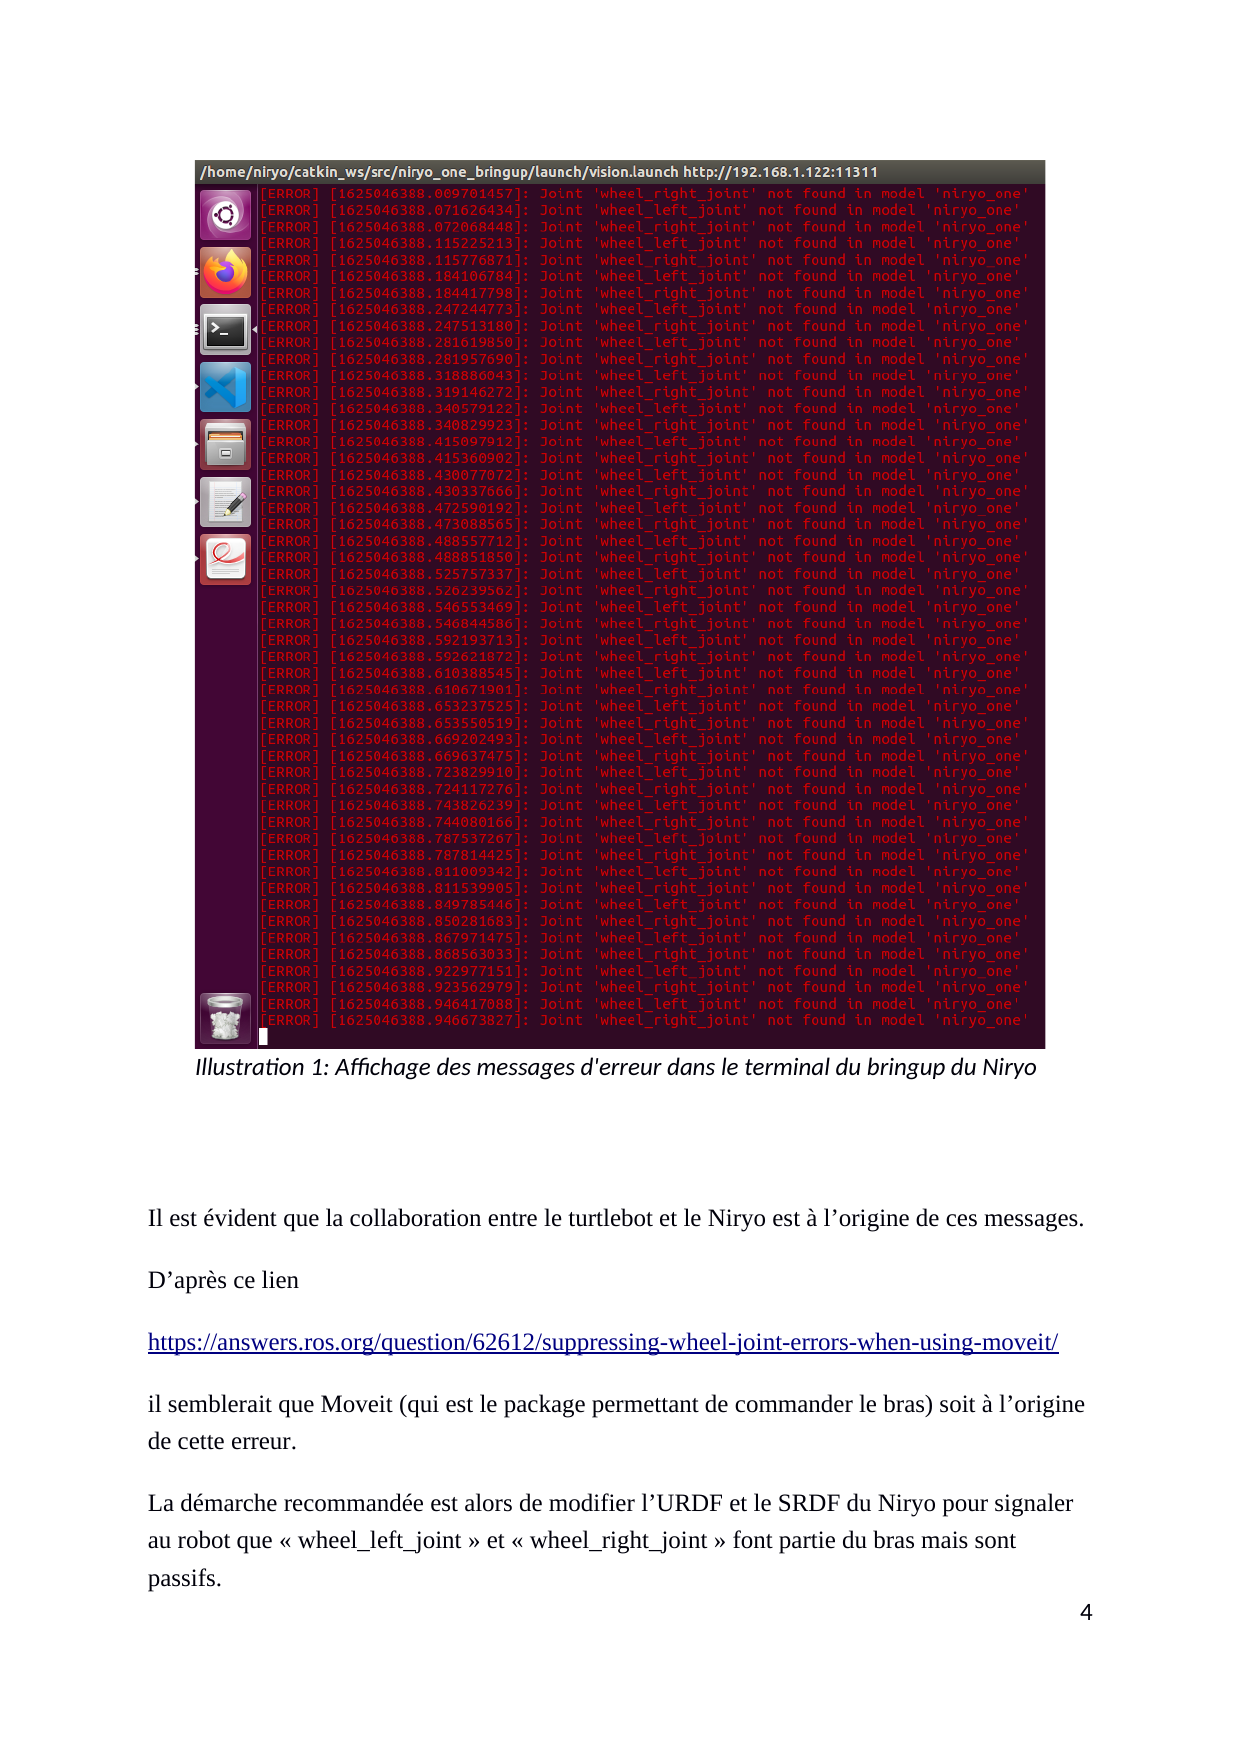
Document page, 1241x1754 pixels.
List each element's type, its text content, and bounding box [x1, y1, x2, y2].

text Il est évident que la collaboration entre le turtlebot et le Niryo est à l’origine de ces messages. [148, 1203, 1092, 1232]
text Illustration 1: Affichage des messages d'erreur dans le terminal du bringup du Niryo [195, 160, 1045, 1082]
text La démarche recommandée est alors de modifier l’URDF et le SRDF du Niryo pour signaler au robot que « wheel_left_joint » et « wheel_right_joint » font partie du bras mais sont passifs. [148, 1488, 1092, 1591]
text D’après ce lien [148, 1265, 1092, 1294]
text https://answers.ros.org/question/62612/suppressing-wheel-joint-errors-when-using-moveit/ [148, 1327, 1092, 1356]
text il semblerait que Moveit (qui est le package permettant de commander le bras) soit à l’origine de cette erreur. [148, 1389, 1092, 1455]
